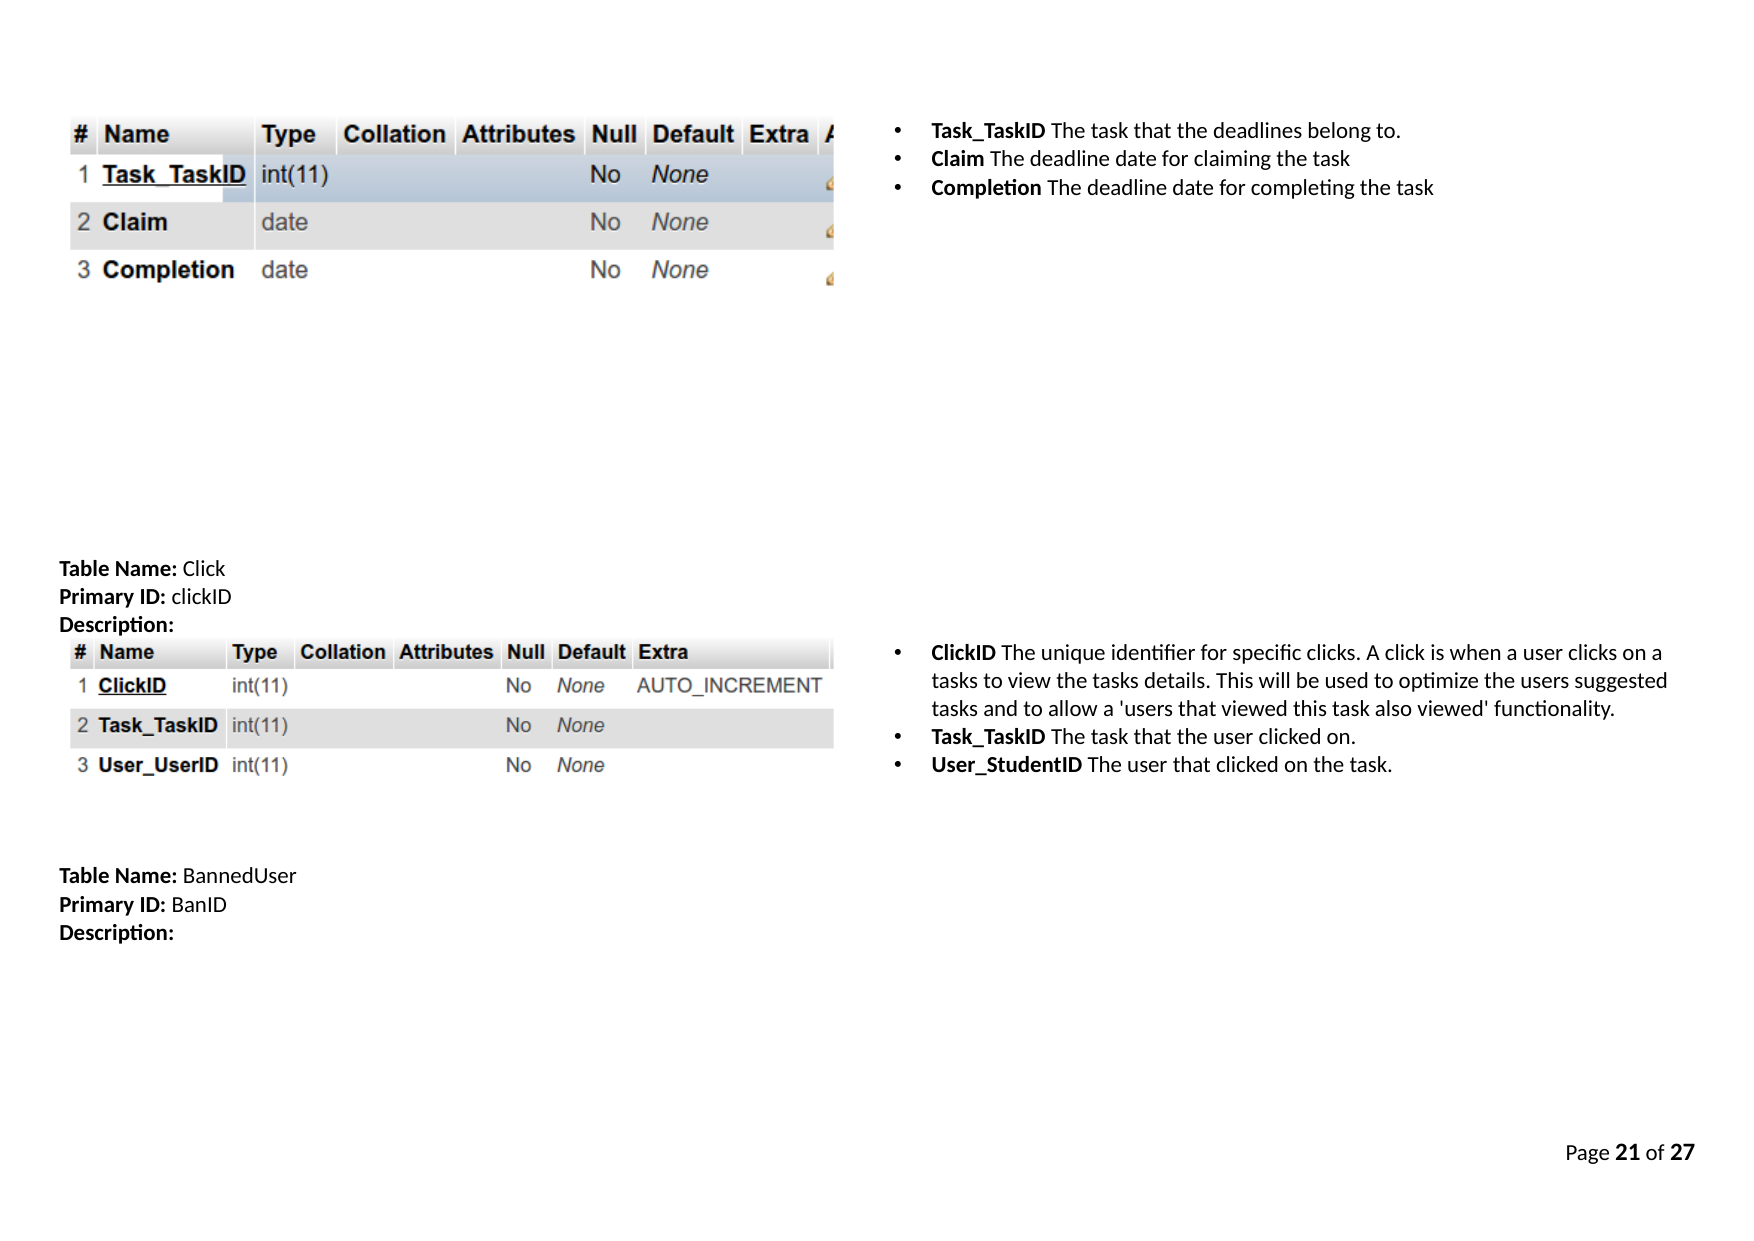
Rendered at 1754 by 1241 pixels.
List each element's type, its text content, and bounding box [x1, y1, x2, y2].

text Primary ID: BanID [59, 890, 1695, 918]
text Table Name: Click [59, 554, 1695, 582]
text Description: [59, 918, 1695, 946]
table_header [59, 117, 845, 358]
text Description: [59, 610, 1695, 638]
picture [70, 638, 834, 797]
table_header [59, 638, 845, 834]
picture [70, 116, 834, 326]
text Table Name: BannedUser [59, 862, 1695, 890]
table_header ClickID The unique identifier for specific clicks. A click is when a user clicks on a tasks to view the tasks details. This will be used to optimize the users suggested tasks and to allow a 'users that viewed this task also viewed' functionality. Task_TaskID The task that the user clicked on. User_StudentID The user that clicked on the task. [845, 638, 1690, 834]
text Primary ID: clickID [59, 582, 1695, 610]
table_header Task_TaskID The task that the deadlines belong to. Claim The deadline date for claiming the task Completion The deadline date for completing the task [845, 117, 1690, 358]
